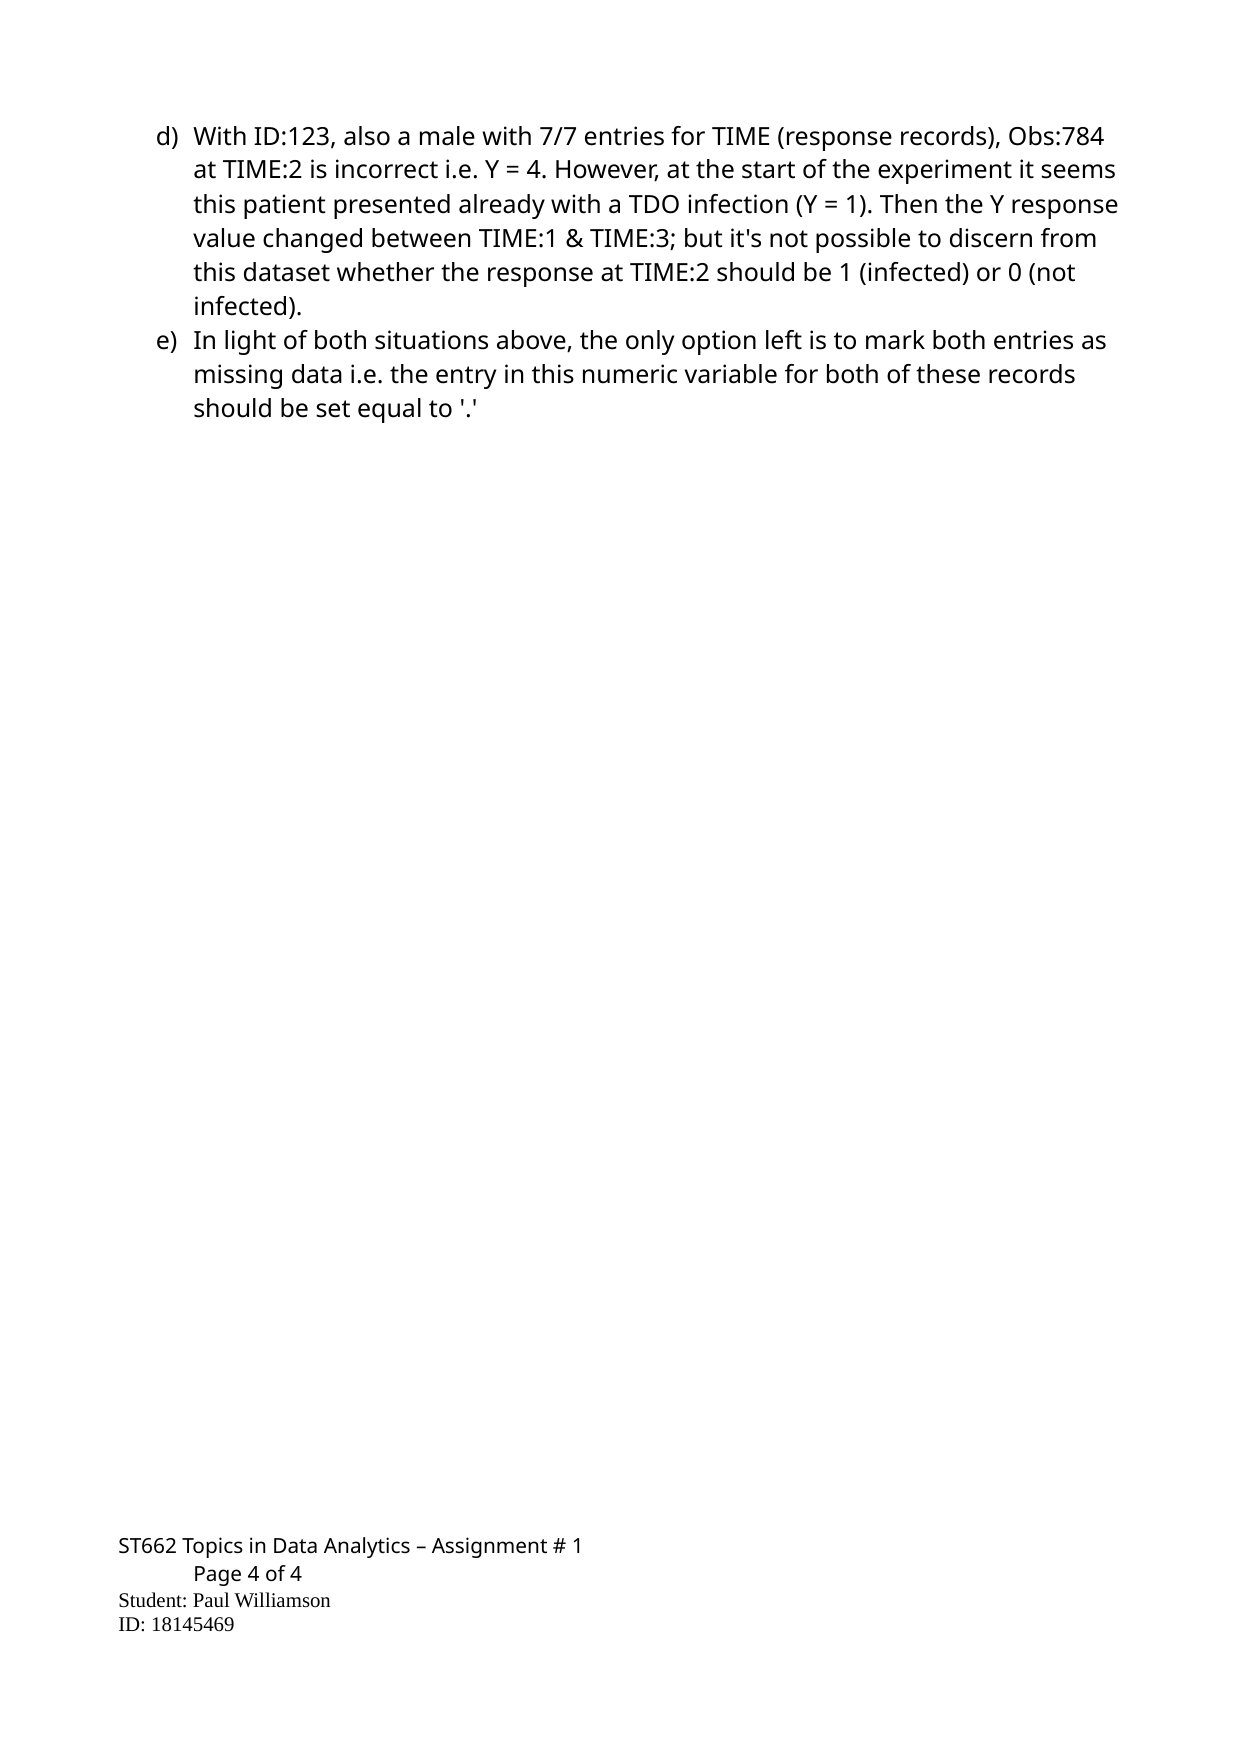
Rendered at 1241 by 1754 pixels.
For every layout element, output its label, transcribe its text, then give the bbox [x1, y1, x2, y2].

list In light of both situations above, the only option left is to mark both entries as missing data i.e. the entry in this numeric variable for both of these records should be set equal to '.' [156, 322, 1122, 425]
list With ID:123, also a male with 7/7 entries for TIME (response records), Obs:784 at TIME:2 is incorrect i.e. Y = 4. However, at the start of the experiment it seems this patient presented already with a TDO infection (Y = 1). Then the Y response value changed between TIME:1 & TIME:3; but it's not possible to discern from this dataset whether the response at TIME:2 should be 1 (infected) or 0 (not infected). [156, 118, 1122, 322]
